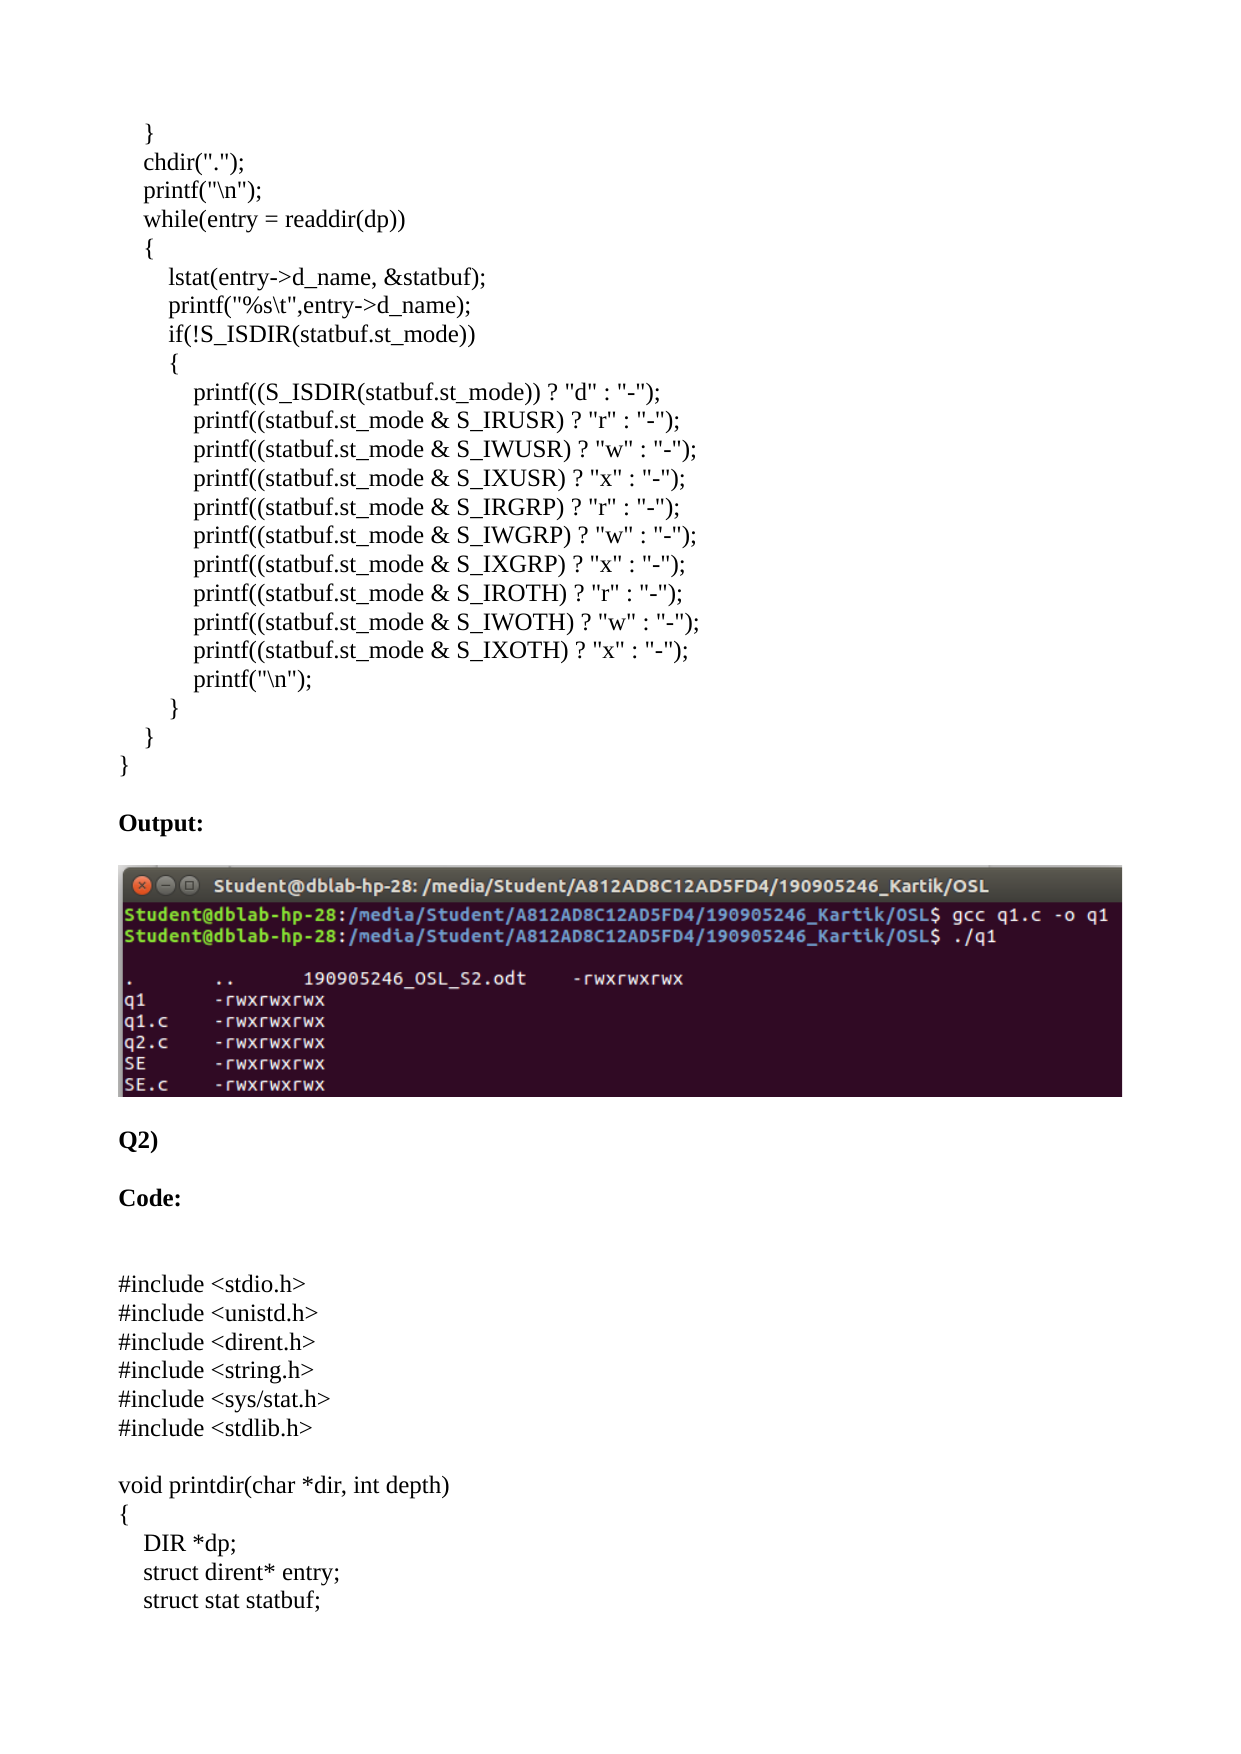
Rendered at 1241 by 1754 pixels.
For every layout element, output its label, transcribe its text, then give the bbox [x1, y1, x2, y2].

text struct dirent* entry; [118, 1557, 1122, 1585]
text printf((S_ISDIR(statbuf.st_mode)) ? "d" : "-"); [118, 377, 1122, 406]
text lstat(entry->d_name, &statbuf); [118, 262, 1122, 291]
text } [118, 693, 1122, 722]
text #include <string.h> [118, 1355, 1122, 1384]
text { [118, 348, 1122, 377]
text printf((statbuf.st_mode & S_IWOTH) ? "w" : "-"); [118, 607, 1122, 636]
text printf((statbuf.st_mode & S_IRGRP) ? "r" : "-"); [118, 492, 1122, 521]
text printf((statbuf.st_mode & S_IROTH) ? "r" : "-"); [118, 578, 1122, 607]
text void printdir(char *dir, int depth) [118, 1470, 1122, 1499]
text printf((statbuf.st_mode & S_IWGRP) ? "w" : "-"); [118, 521, 1122, 549]
text #include <sys/stat.h> [118, 1384, 1122, 1413]
text printf("%s\t",entry->d_name); [118, 291, 1122, 319]
text printf((statbuf.st_mode & S_IWUSR) ? "w" : "-"); [118, 434, 1122, 463]
text struct stat statbuf; [118, 1585, 1122, 1614]
text #include <stdlib.h> [118, 1413, 1122, 1442]
text DIR *dp; [118, 1528, 1122, 1557]
text Q2) [118, 1125, 1122, 1154]
text if(!S_ISDIR(statbuf.st_mode)) [118, 319, 1122, 348]
text printf("\n"); [118, 176, 1122, 204]
text chdir("."); [118, 147, 1122, 176]
text Output: [118, 808, 1122, 837]
text while(entry = readdir(dp)) [118, 204, 1122, 233]
text #include <dirent.h> [118, 1327, 1122, 1355]
text printf((statbuf.st_mode & S_IRUSR) ? "r" : "-"); [118, 406, 1122, 434]
text { [118, 233, 1122, 262]
text Code: [118, 1183, 1122, 1212]
picture [118, 865, 1123, 1097]
text } [118, 722, 1122, 751]
text #include <unistd.h> [118, 1298, 1122, 1327]
text printf((statbuf.st_mode & S_IXOTH) ? "x" : "-"); [118, 636, 1122, 664]
text } [118, 118, 1122, 147]
text printf((statbuf.st_mode & S_IXGRP) ? "x" : "-"); [118, 549, 1122, 578]
text printf((statbuf.st_mode & S_IXUSR) ? "x" : "-"); [118, 463, 1122, 492]
text } [118, 751, 1122, 779]
text { [118, 1499, 1122, 1528]
text #include <stdio.h> [118, 1269, 1122, 1298]
text printf("\n"); [118, 664, 1122, 693]
